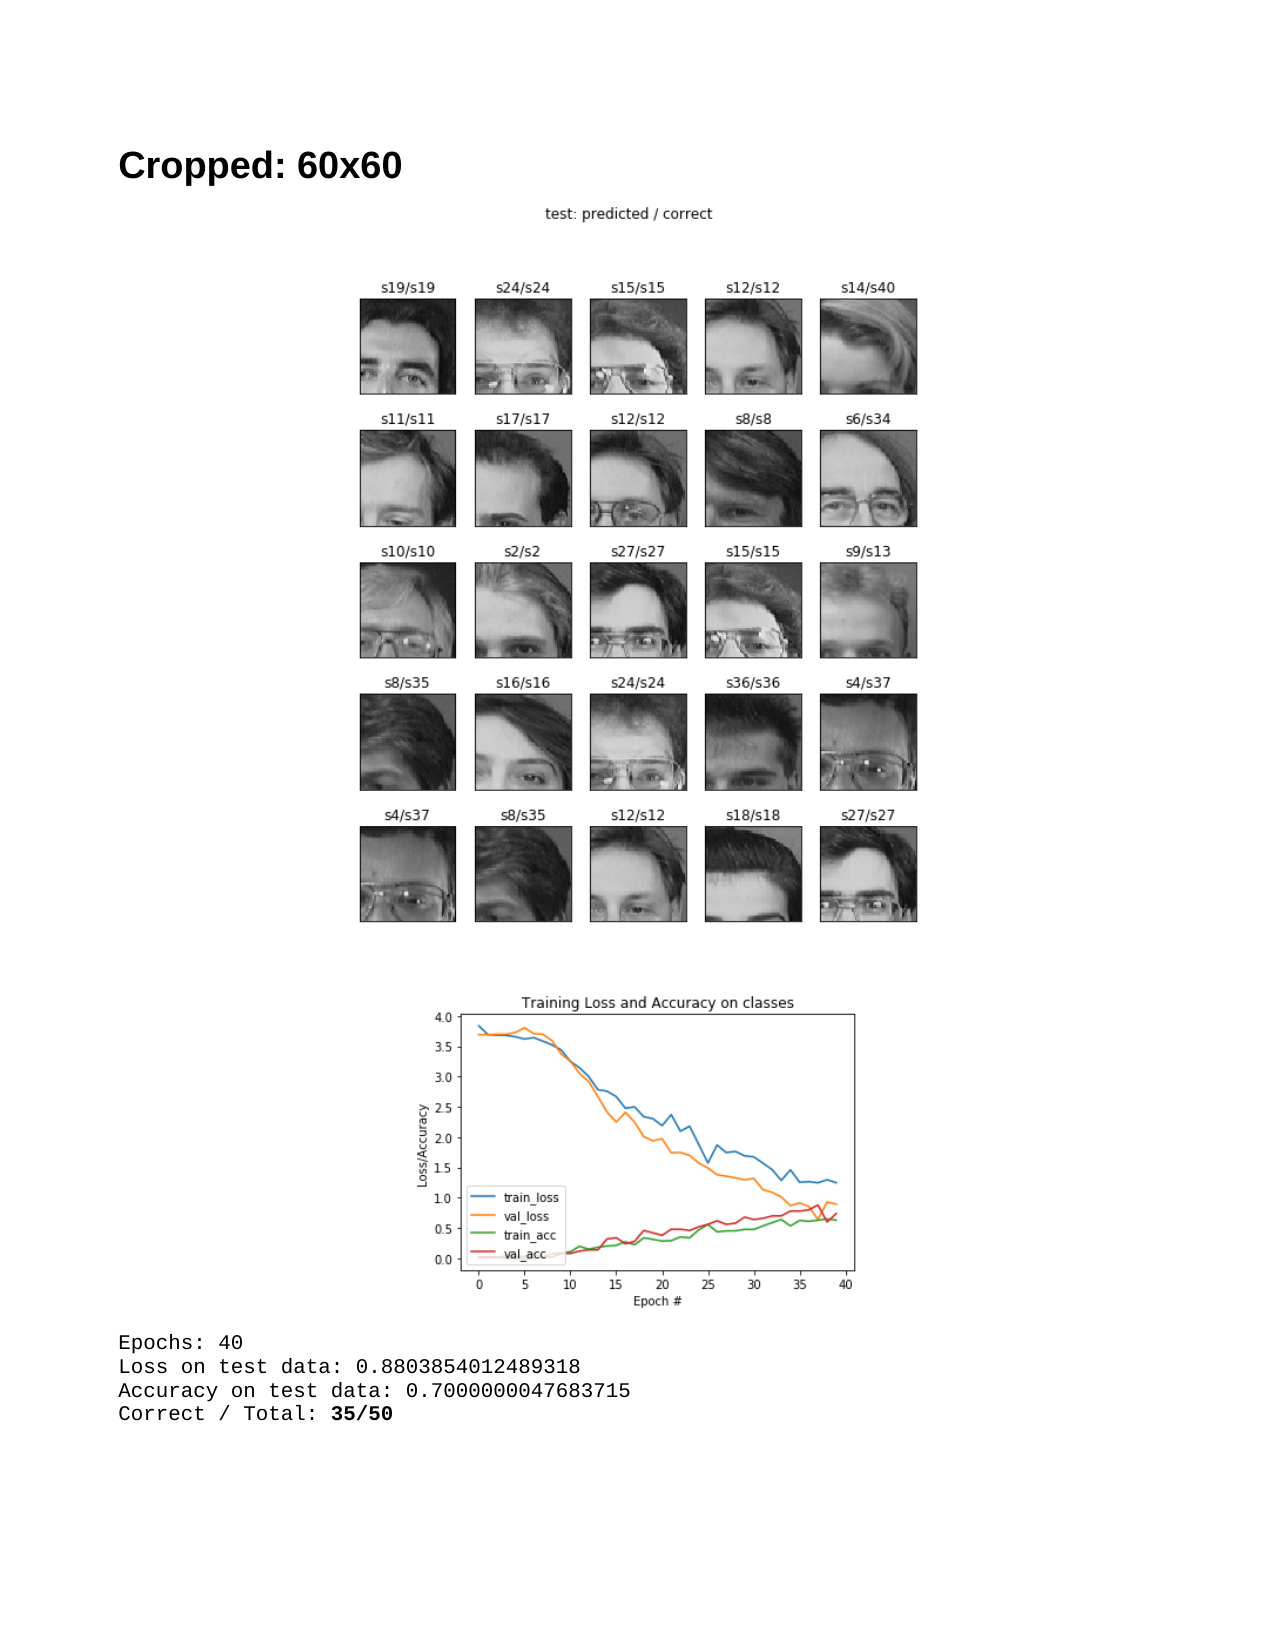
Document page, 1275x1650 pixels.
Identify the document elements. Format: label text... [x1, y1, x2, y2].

subtitle Cropped: 60x60 [118, 143, 1157, 187]
text Accuracy on test data: 0.7000000047683715 [118, 1379, 1157, 1403]
text Loss on test data: 0.8803854012489318 [118, 1356, 1157, 1379]
text Correct / Total: 35/50 [118, 1403, 1157, 1427]
picture [347, 199, 928, 934]
picture [409, 988, 866, 1315]
text Epochs: 40 [118, 1332, 1157, 1356]
